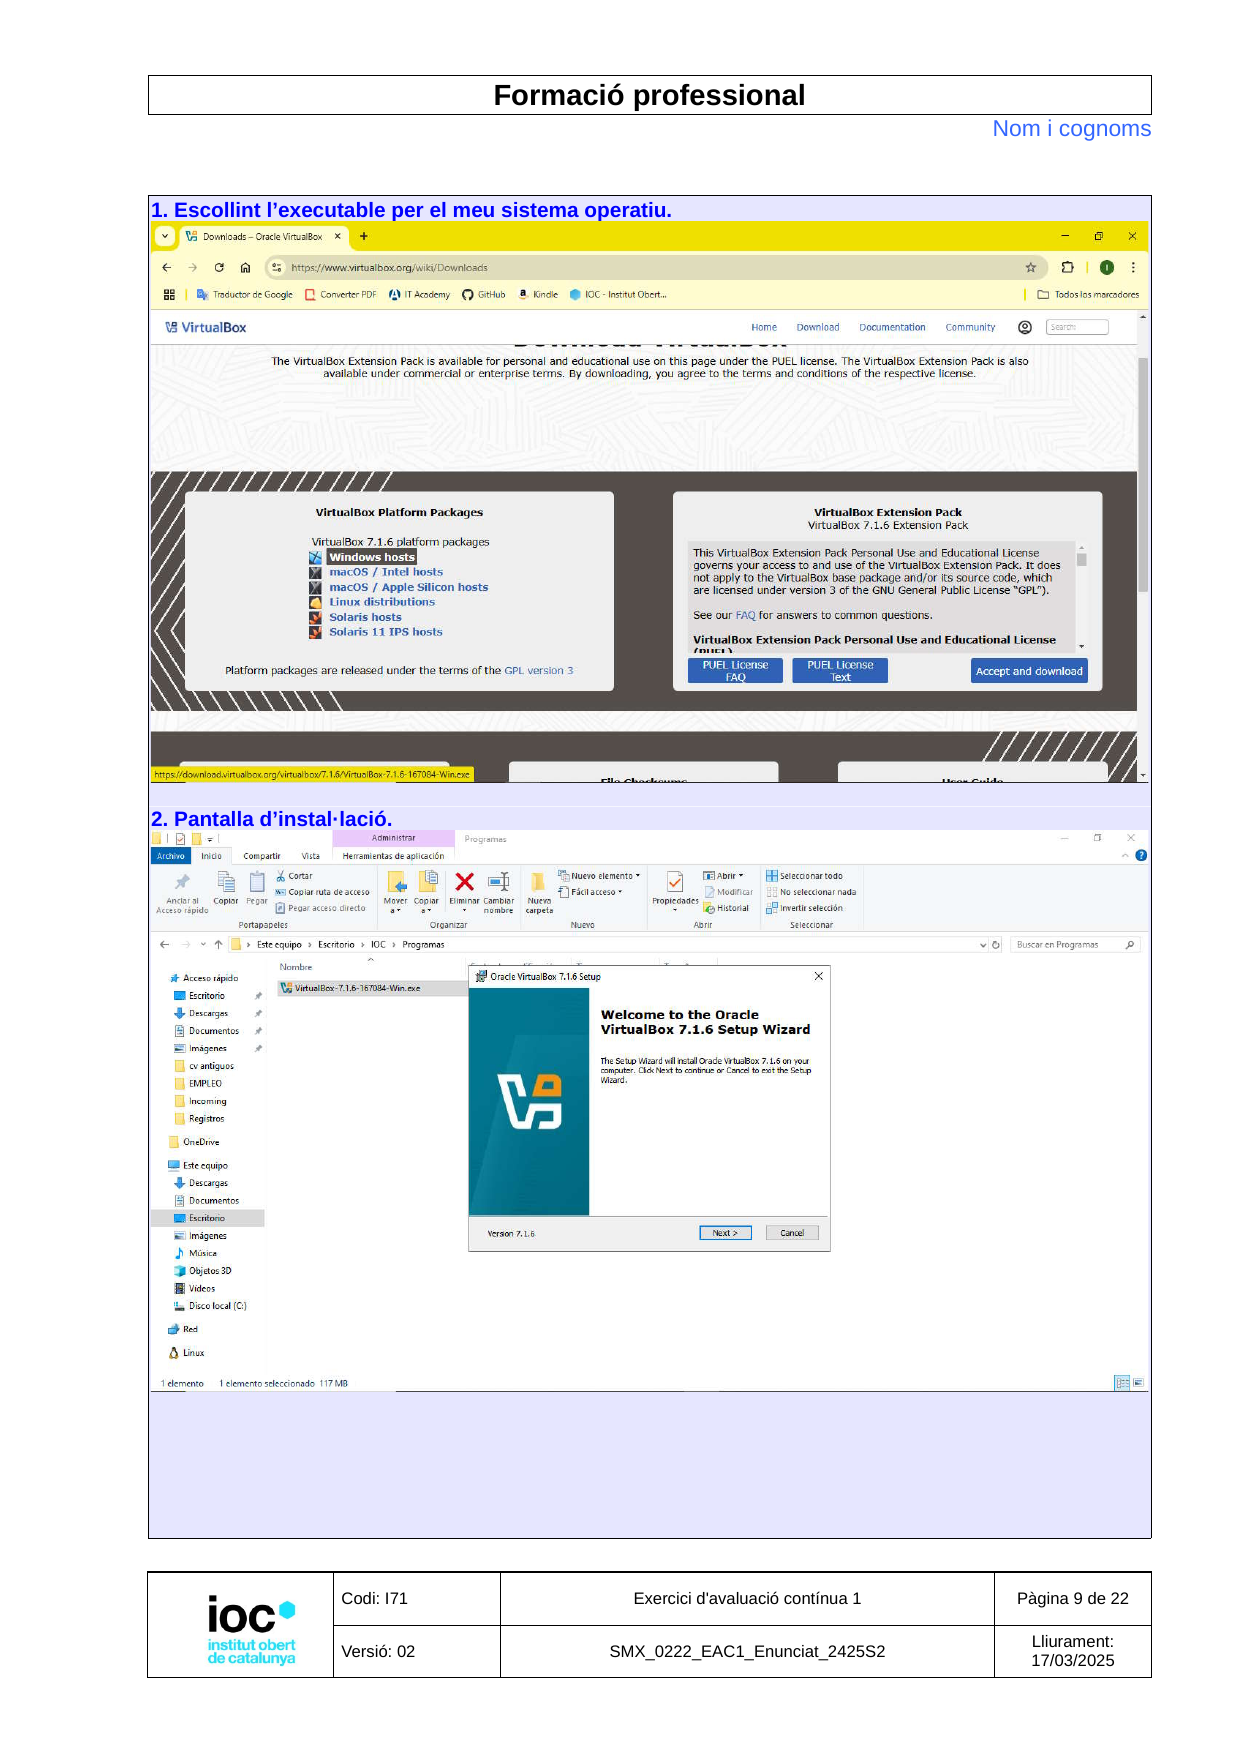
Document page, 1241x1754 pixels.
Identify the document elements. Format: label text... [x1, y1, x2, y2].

text 2. Pantalla d’instal·lació. [149, 804, 1151, 828]
picture [150, 830, 1149, 1392]
picture [195, 1581, 309, 1677]
picture [150, 221, 1149, 783]
text 1. Escollint l’executable per el meu sistema operatiu. [149, 196, 1151, 219]
